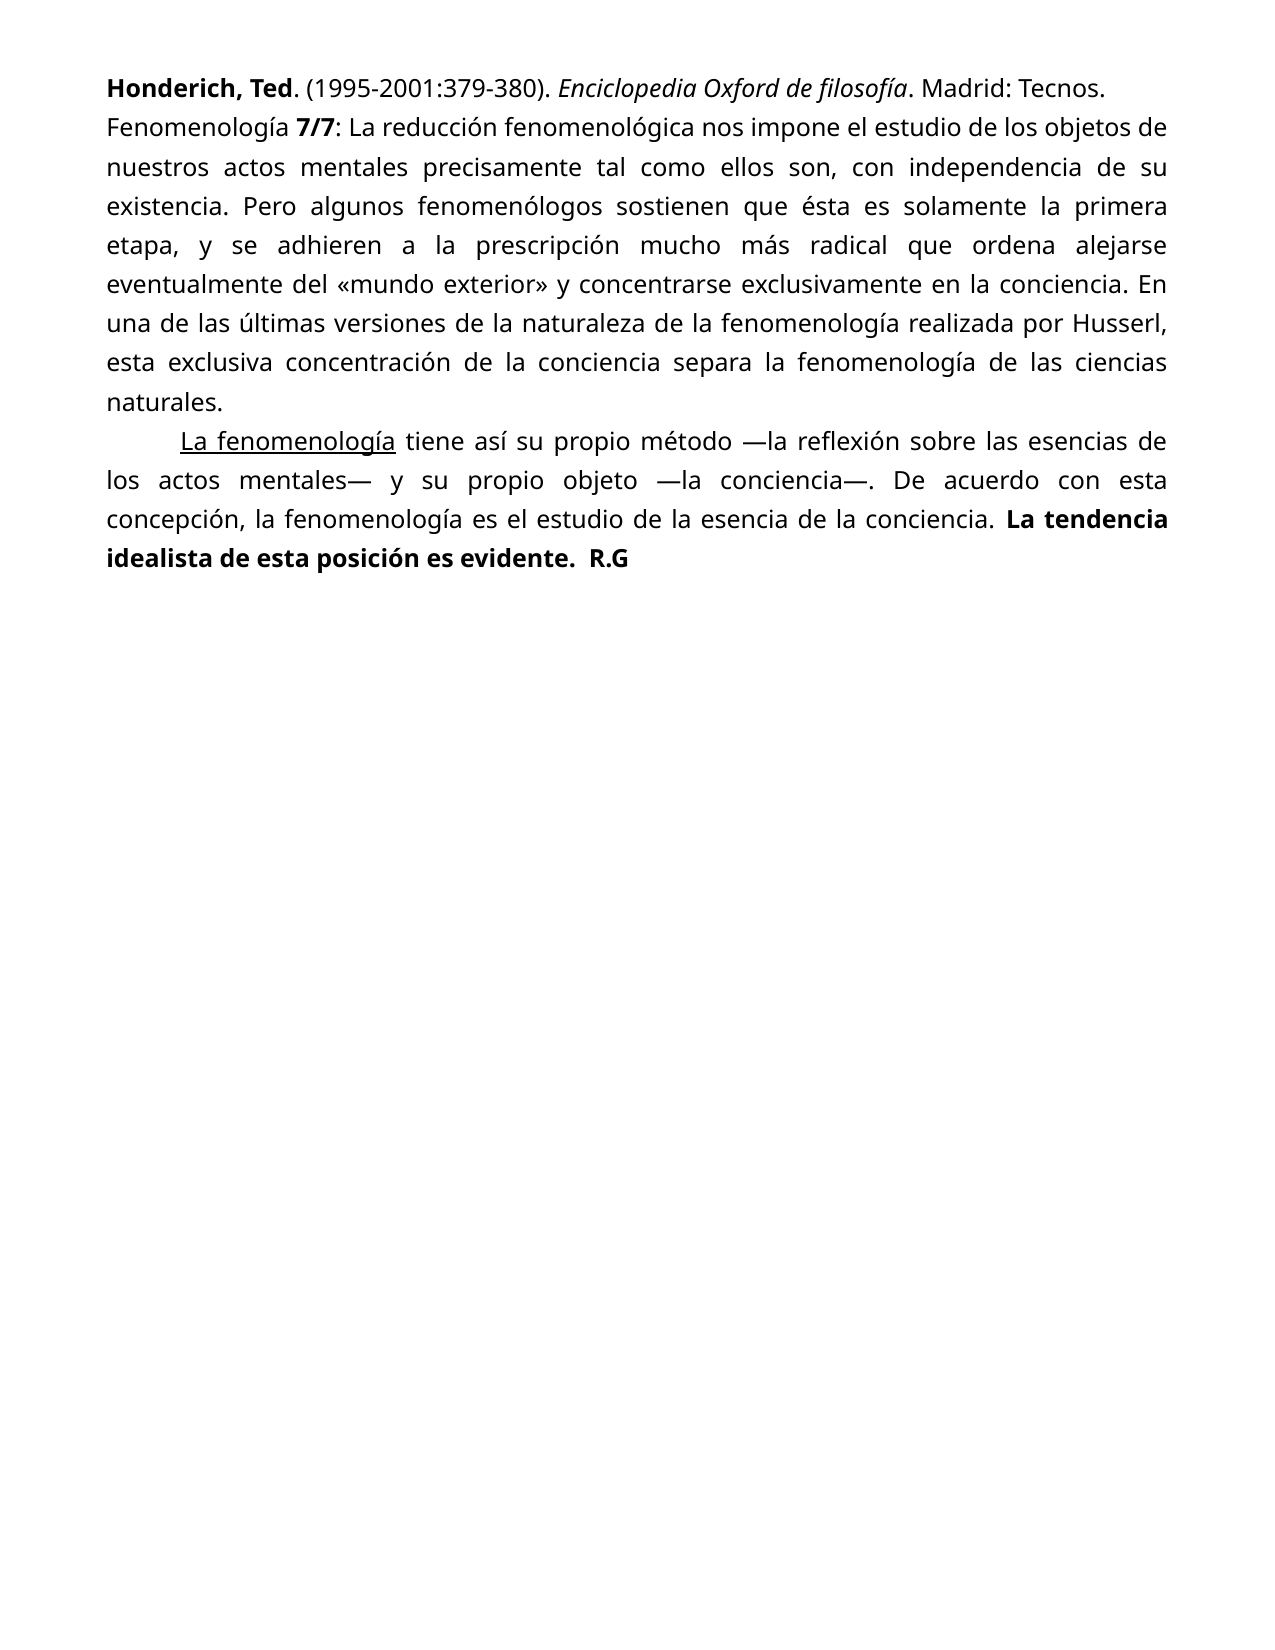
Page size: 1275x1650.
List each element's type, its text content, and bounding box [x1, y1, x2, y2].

text Honderich, Ted. (1995-2001:379-380). Enciclopedia Oxford de filosofía. Madrid: Tecnos. [106, 71, 1169, 105]
text Fenomenología 7/7: La reducción fenomenológica nos impone el estudio de los objetos de nuestros actos mentales precisamente tal como ellos son, con independencia de su existencia. Pero algunos fenomenólogos sostienen que ésta es solamente la primera etapa, y se adhieren a la prescripción mucho más radical que ordena alejarse eventualmente del «mundo exterior» y concentrarse exclusivamente en la conciencia. En una de las últimas versiones de la naturaleza de la fenomenología realizada por Husserl, esta exclusiva concentración de la conciencia separa la fenomenología de las ciencias naturales. [106, 110, 1169, 418]
text La fenomenología tiene así su propio método —la reflexión sobre las esencias de los actos mentales— y su propio objeto —la conciencia—. De acuerdo con esta concepción, la fenomenología es el estudio de la esencia de la conciencia. La tendencia idealista de esta posición es evidente. R.G [106, 423, 1169, 575]
